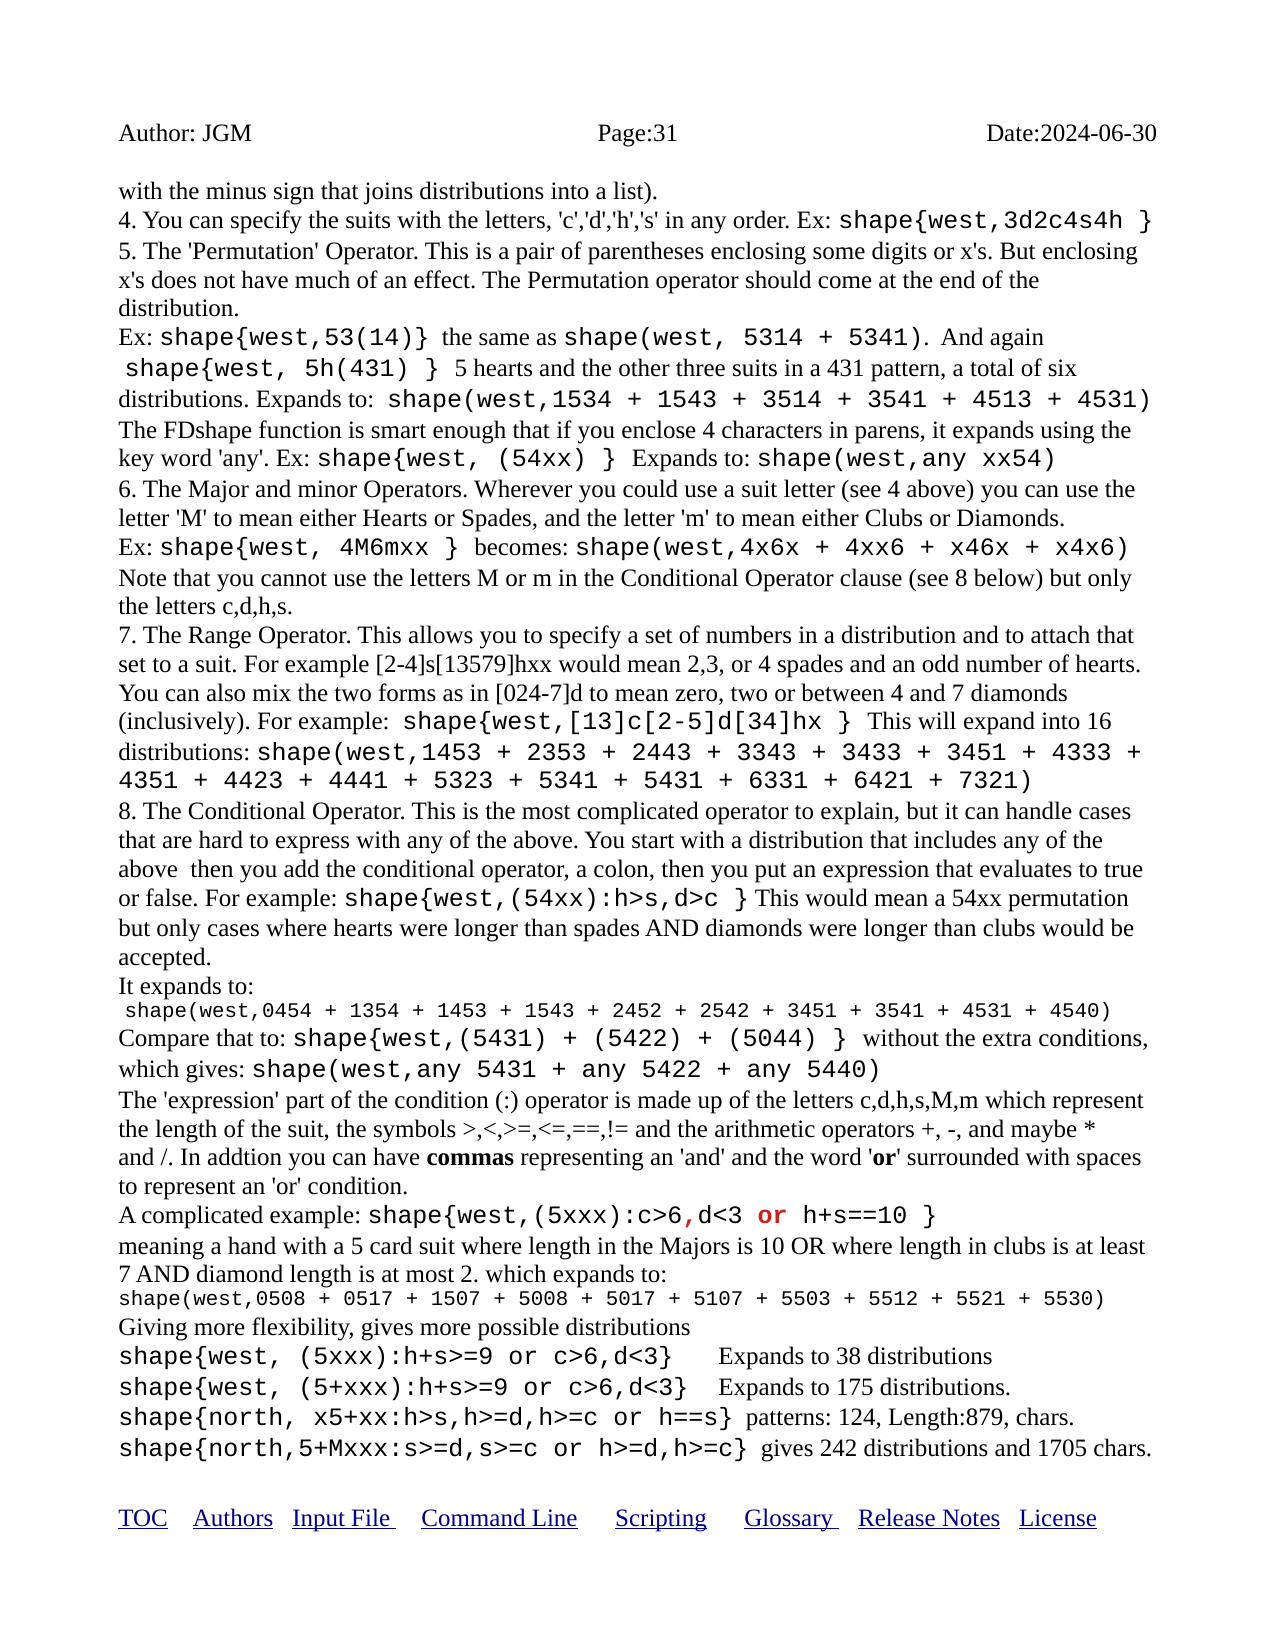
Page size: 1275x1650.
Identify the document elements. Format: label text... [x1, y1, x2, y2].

text Compare that to: shape{west,(5431) + (5422) + (5044) } without the extra conditions, which gives: shape(west,any 5431 + any 5422 + any 5440) [118, 1023, 1157, 1085]
text shape{north,5+Mxxx:s>=d,s>=c or h>=d,h>=c} gives 242 distributions and 1705 chars. [118, 1433, 1157, 1464]
text 6. The Major and minor Operators. Wherever you could use a suit letter (see 4 above) you can use the letter 'M' to mean either Hearts or Spades, and the letter 'm' to mean either Clubs or Diamonds. [118, 474, 1157, 532]
text Giving more flexibility, gives more possible distributions [118, 1312, 1157, 1341]
text meaning a hand with a 5 card suit where length in the Majors is 10 OR where length in clubs is at least 7 AND diamond length is at most 2. which expands to: [118, 1231, 1157, 1288]
text shape{west, 5h(431) } 5 hearts and the other three suits in a 431 pattern, a total of six distributions. Expands to: shape(west,1534 + 1543 + 3514 + 3541 + 4513 + 4531) [118, 353, 1157, 415]
text shape(west,0454 + 1354 + 1453 + 1543 + 2452 + 2542 + 3451 + 3541 + 4531 + 4540) [118, 1000, 1157, 1023]
text shape(west,0508 + 0517 + 1507 + 5008 + 5017 + 5107 + 5503 + 5512 + 5521 + 5530) [118, 1288, 1157, 1312]
text The FDshape function is smart enough that if you enclose 4 characters in parens, it expands using the key word 'any'. Ex: shape{west, (54xx) } Expands to: shape(west,any xx54) [118, 415, 1157, 474]
text Ex: shape{west,53(14)} the same as shape(west, 5314 + 5341). And again [118, 322, 1157, 353]
text It expands to: [118, 971, 1157, 1000]
text 5. The 'Permutation' Operator. This is a pair of parentheses enclosing some digits or x's. But enclosing x's does not have much of an effect. The Permutation operator should come at the end of the distribution. [118, 236, 1157, 322]
text 4. You can specify the suits with the letters, 'c','d','h','s' in any order. Ex: shape{west,3d2c4s4h } [118, 205, 1157, 236]
text 7. The Range Operator. This allows you to specify a set of numbers in a distribution and to attach that set to a suit. For example [2-4]s[13579]hxx would mean 2,3, or 4 spades and an odd number of hearts. [118, 620, 1157, 678]
text shape{north, x5+xx:h>s,h>=d,h>=c or h==s} patterns: 124, Length:879, chars. [118, 1402, 1157, 1433]
text You can also mix the two forms as in [024-7]d to mean zero, two or between 4 and 7 diamonds (inclusively). For example: shape{west,[13]c[2-5]d[34]hx } This will expand into 16 distributions: shape(west,1453 + 2353 + 2443 + 3343 + 3433 + 3451 + 4333 + 4351 + 4423 + 4441 + 5323 + 5341 + 5431 + 6331 + 6421 + 7321) [118, 678, 1157, 796]
text 8. The Conditional Operator. This is the most complicated operator to explain, but it can handle cases that are hard to express with any of the above. You start with a distribution that includes any of the above then you add the conditional operator, a colon, then you put an expression that evaluates to true or false. For example: shape{west,(54xx):h>s,d>c } This would mean a 54xx permutation but only cases where hearts were longer than spades AND diamonds were longer than clubs would be accepted. [118, 796, 1157, 971]
text Ex: shape{west, 4M6mxx } becomes: shape(west,4x6x + 4xx6 + x46x + x4x6) [118, 532, 1157, 563]
text shape{west, (5+xxx):h+s>=9 or c>6,d<3} Expands to 175 distributions. [118, 1372, 1157, 1402]
text The 'expression' part of the condition (:) operator is made up of the letters c,d,h,s,M,m which represent the length of the suit, the symbols >,<,>=,<=,==,!= and the arithmetic operators +, -, and maybe * and /. In addtion you can have commas representing an 'and' and the word 'or' surrounded with spaces to represent an 'or' condition. [118, 1085, 1157, 1200]
text with the minus sign that joins distributions into a list). [118, 176, 1157, 205]
text shape{west, (5xxx):h+s>=9 or c>6,d<3} Expands to 38 distributions [118, 1341, 1157, 1372]
text A complicated example: shape{west,(5xxx):c>6,d<3 or h+s==10 } [118, 1200, 1157, 1231]
text Note that you cannot use the letters M or m in the Conditional Operator clause (see 8 below) but only the letters c,d,h,s. [118, 563, 1157, 620]
